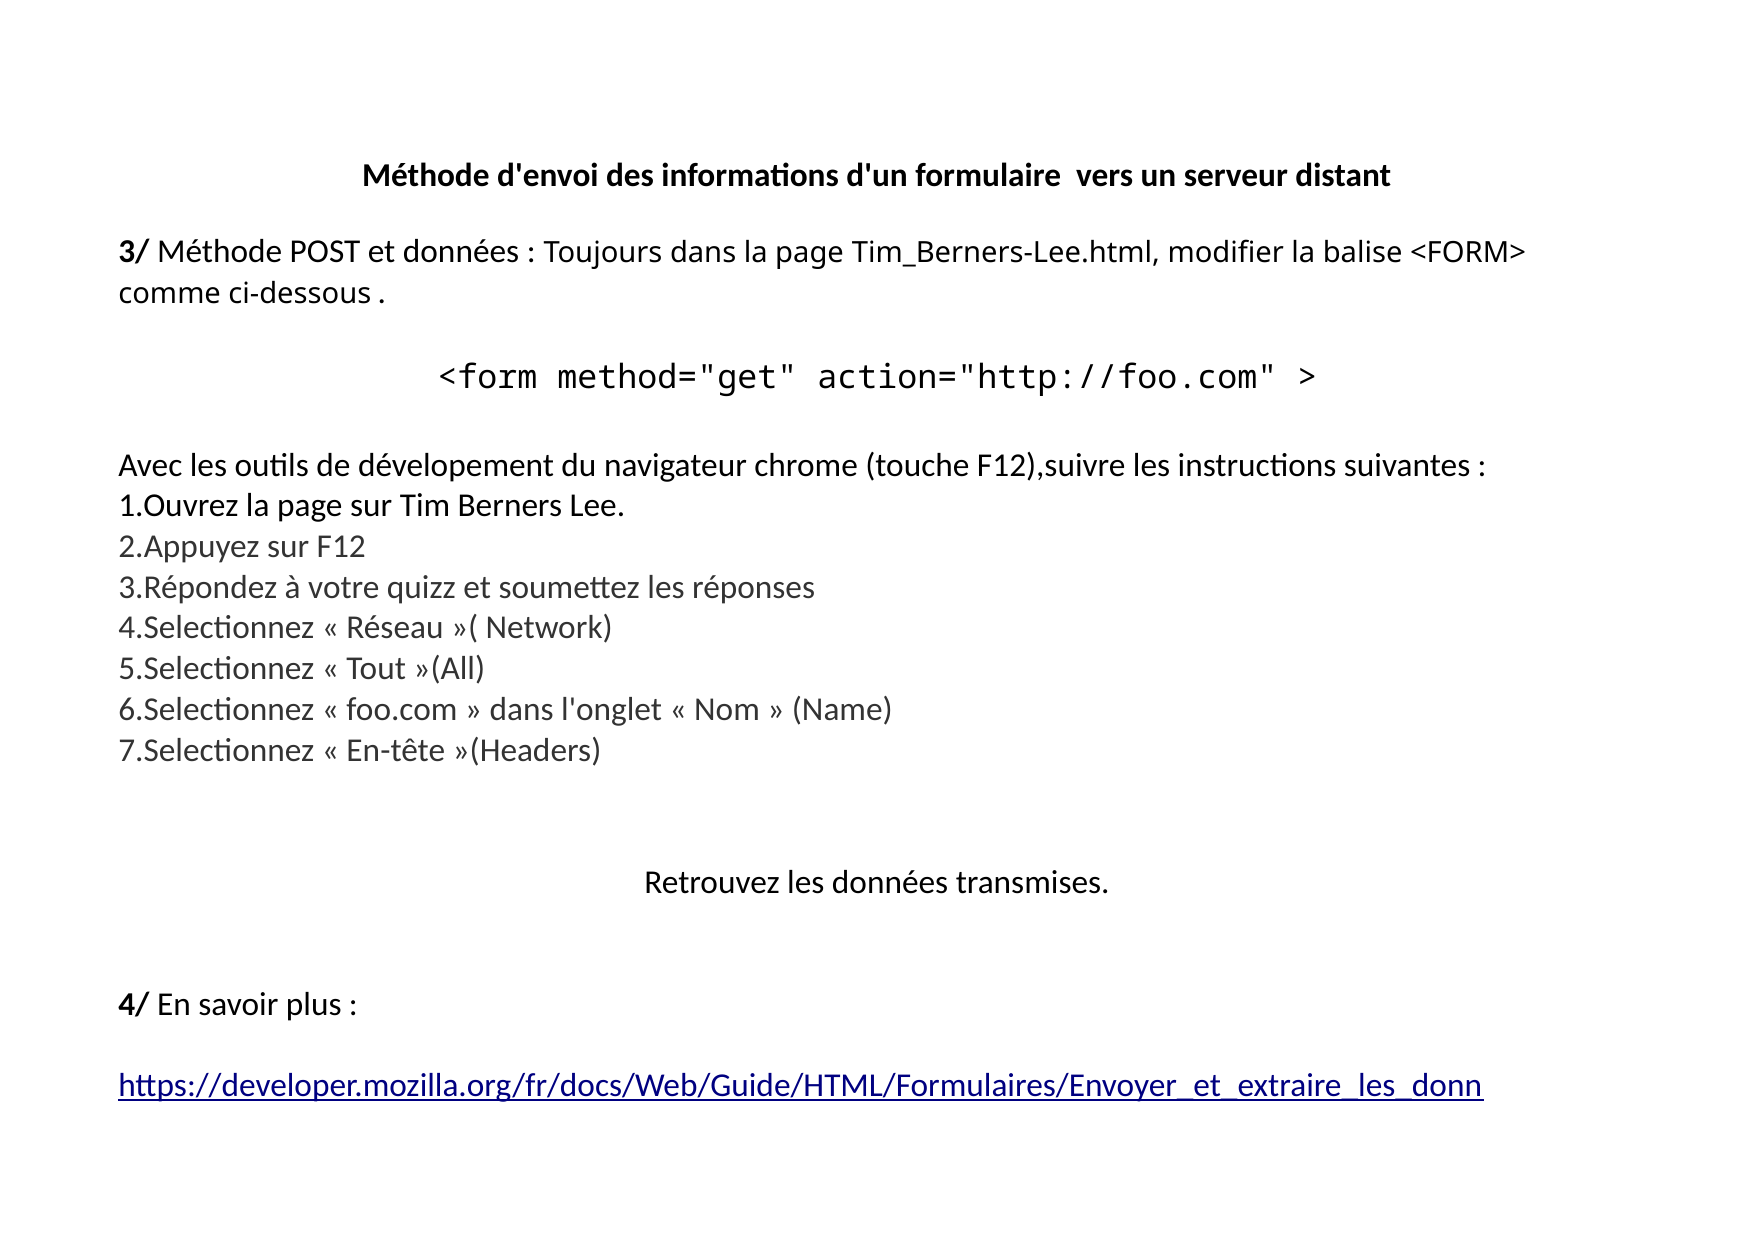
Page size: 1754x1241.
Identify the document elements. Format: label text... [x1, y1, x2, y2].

text Retrouvez les données transmises. [118, 861, 1636, 901]
text Méthode d'envoi des informations d'un formulaire vers un serveur distant [118, 154, 1636, 194]
text 4/ En savoir plus : [118, 983, 1636, 1024]
text Avec les outils de dévelopement du navigateur chrome (touche F12),suivre les instructions suivantes : [118, 443, 1636, 484]
text 5.Selectionnez « Tout »(All) [118, 647, 1636, 688]
text <form method="get" action="http://foo.com" > [118, 353, 1636, 398]
text 1.Ouvrez la page sur Tim Berners Lee. [118, 484, 1636, 525]
text https://developer.mozilla.org/fr/docs/Web/Guide/HTML/Formulaires/Envoyer_et_extraire_les_donn [118, 1064, 1636, 1105]
text 3/ Méthode POST et données : Toujours dans la page Tim_Berners-Lee.html, modifier la balise <FORM> comme ci-dessous . [118, 230, 1636, 312]
text 4.Selectionnez « Réseau »( Network) [118, 606, 1636, 647]
text 3.Répondez à votre quizz et soumettez les réponses [118, 566, 1636, 606]
text 6.Selectionnez « foo.com » dans l'onglet « Nom » (Name) [118, 688, 1636, 729]
list 7.Selectionnez « En‑tête »(Headers) [118, 729, 1636, 769]
text 2.Appuyez sur F12 [118, 525, 1636, 566]
